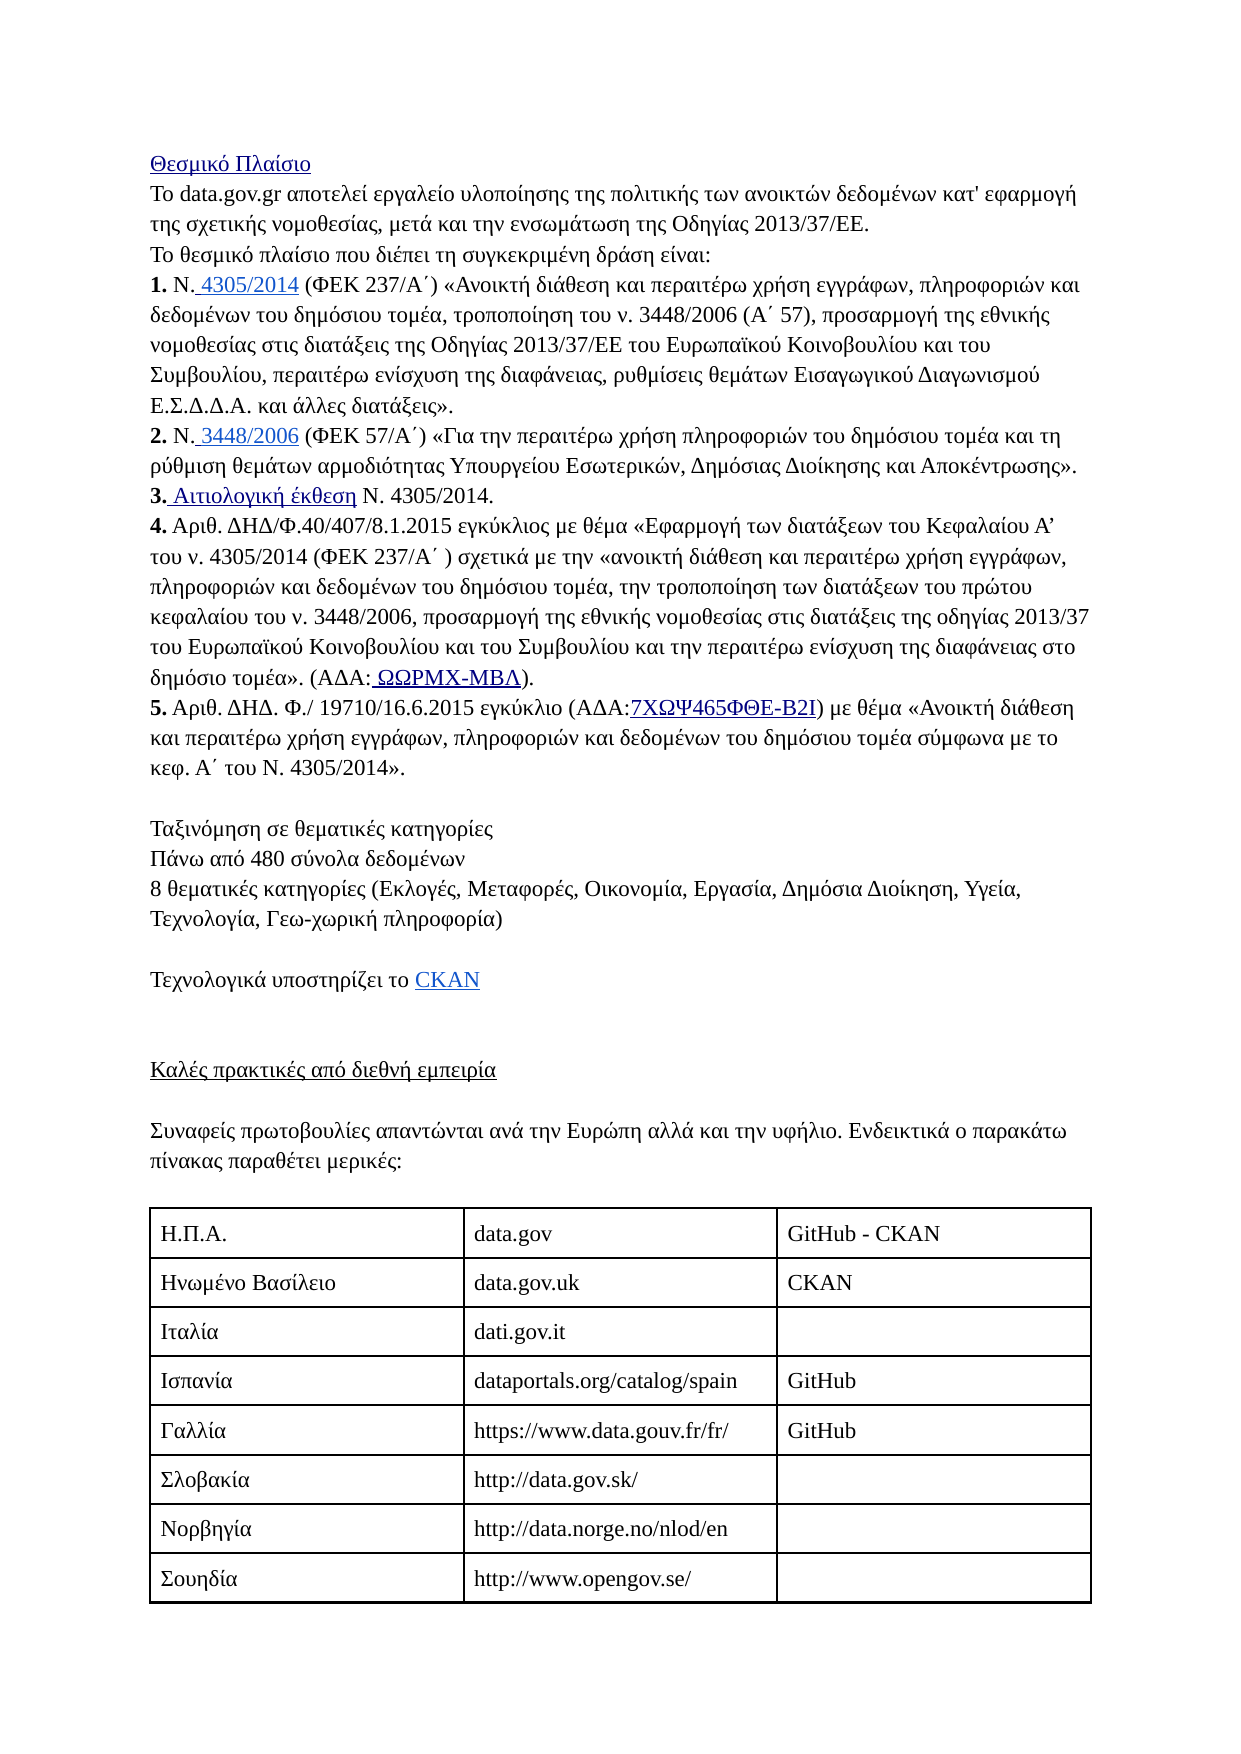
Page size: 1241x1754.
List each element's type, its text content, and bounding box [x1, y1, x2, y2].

table_cell CKAN [778, 1259, 1090, 1306]
text 4. Αριθ. ΔΗΔ/Φ.40/407/8.1.2015 εγκύκλιος με θέμα «Εφαρμογή των διατάξεων του Κεφαλαίου Α’ του ν. 4305/2014 (ΦΕΚ 237/Α΄ ) σχετικά με την «ανοικτή διάθεση και περαιτέρω χρήση εγγράφων, πληροφοριών και δεδομένων του δημόσιου τομέα, την τροποποίηση των διατάξεων του πρώτου κεφαλαίου του ν. 3448/2006, προσαρμογή της εθνικής νομοθεσίας στις διατάξεις της οδηγίας 2013/37 του Ευρωπαϊκού Κοινοβουλίου και του Συμβουλίου και την περαιτέρω ενίσχυση της διαφάνειας στο δημόσιο τομέα». (ΑΔΑ: ΩΩΡΜΧ-ΜΒΛ). [150, 512, 1091, 690]
text 1. Ν. 4305/2014 (ΦΕΚ 237/Α΄) «Ανοικτή διάθεση και περαιτέρω χρήση εγγράφων, πληροφοριών και δεδομένων του δημόσιου τομέα, τροποποίηση του ν. 3448/2006 (Α΄ 57), προσαρμογή της εθνικής νομοθεσίας στις διατάξεις της Οδηγίας 2013/37/ΕΕ του Ευρωπαϊκού Κοινοβουλίου και του Συμβουλίου, περαιτέρω ενίσχυση της διαφάνειας, ρυθμίσεις θεμάτων Εισαγωγικού Διαγωνισμού Ε.Σ.Δ.Δ.Α. και άλλες διατάξεις». [150, 271, 1091, 418]
table_cell http://data.norge.no/nlod/en [465, 1505, 776, 1552]
text Ταξινόμηση σε θεματικές κατηγορίες [150, 814, 1091, 841]
text 5. Αριθ. ΔΗΔ. Φ./ 19710/16.6.2015 εγκύκλιο (ΑΔΑ:7ΧΩΨ465ΦΘΕ-Β2Ι) με θέμα «Ανοικτή διάθεση και περαιτέρω χρήση εγγράφων, πληροφοριών και δεδομένων του δημόσιου τομέα σύμφωνα με το κεφ. Α΄ του Ν. 4305/2014». [150, 694, 1091, 781]
text Συναφείς πρωτοβουλίες απαντώνται ανά την Ευρώπη αλλά και την υφήλιο. Ενδεικτικά ο παρακάτω πίνακας παραθέτει μερικές: [150, 1117, 1091, 1173]
text Καλές πρακτικές από διεθνή εμπειρία [150, 1056, 1091, 1083]
table_cell http://www.opengov.se/ [465, 1554, 776, 1601]
table_header GitHub - CKAN [778, 1209, 1090, 1257]
text 3. Αιτιολογική έκθεση Ν. 4305/2014. [150, 482, 1091, 509]
text Τεχνολογικά υποστηρίζει το CKAN [150, 966, 1091, 992]
table_header Η.Π.Α. [151, 1209, 463, 1257]
table_cell dati.gov.it [465, 1308, 776, 1355]
table_cell Ιταλία [151, 1308, 463, 1355]
table_cell https://www.data.gouv.fr/fr/ [465, 1406, 776, 1454]
table_cell http://data.gov.sk/ [465, 1456, 776, 1503]
table_cell Σλοβακία [151, 1456, 463, 1503]
table_cell Γαλλία [151, 1406, 463, 1454]
table_cell Νορβηγία [151, 1505, 463, 1552]
table_cell Ισπανία [151, 1357, 463, 1404]
table_cell [778, 1554, 1090, 1601]
text 2. Ν. 3448/2006 (ΦΕΚ 57/Α΄) «Για την περαιτέρω χρήση πληροφοριών του δημόσιου τομέα και τη ρύθμιση θεμάτων αρμοδιότητας Υπουργείου Εσωτερικών, Δημόσιας Διοίκησης και Αποκέντρωσης». [150, 422, 1091, 478]
table_cell [778, 1505, 1090, 1552]
text Θεσμικό Πλαίσιο [150, 150, 1091, 176]
table_cell GitHub [778, 1406, 1090, 1454]
text 8 θεματικές κατηγορίες (Εκλογές, Μεταφορές, Οικονομία, Εργασία, Δημόσια Διοίκηση, Υγεία, Τεχνολογία, Γεω-χωρική πληροφορία) [150, 875, 1091, 932]
table_cell [778, 1308, 1090, 1355]
table_cell dataportals.org/catalog/spain [465, 1357, 776, 1404]
table_cell [778, 1456, 1090, 1503]
table_cell GitHub [778, 1357, 1090, 1404]
table_cell data.gov.uk [465, 1259, 776, 1306]
table_cell Ηνωμένο Βασίλειο [151, 1259, 463, 1306]
table_header data.gov [465, 1209, 776, 1257]
text Το θεσμικό πλαίσιο που διέπει τη συγκεκριμένη δράση είναι: [150, 241, 1091, 267]
table_cell Σουηδία [151, 1554, 463, 1601]
text Πάνω από 480 σύνολα δεδομένων [150, 845, 1091, 871]
text Το data.gov.gr αποτελεί εργαλείο υλοποίησης της πολιτικής των ανοικτών δεδομένων κατ' εφαρμογή της σχετικής νομοθεσίας, μετά και την ενσωμάτωση της Οδηγίας 2013/37/ΕΕ. [150, 180, 1091, 237]
